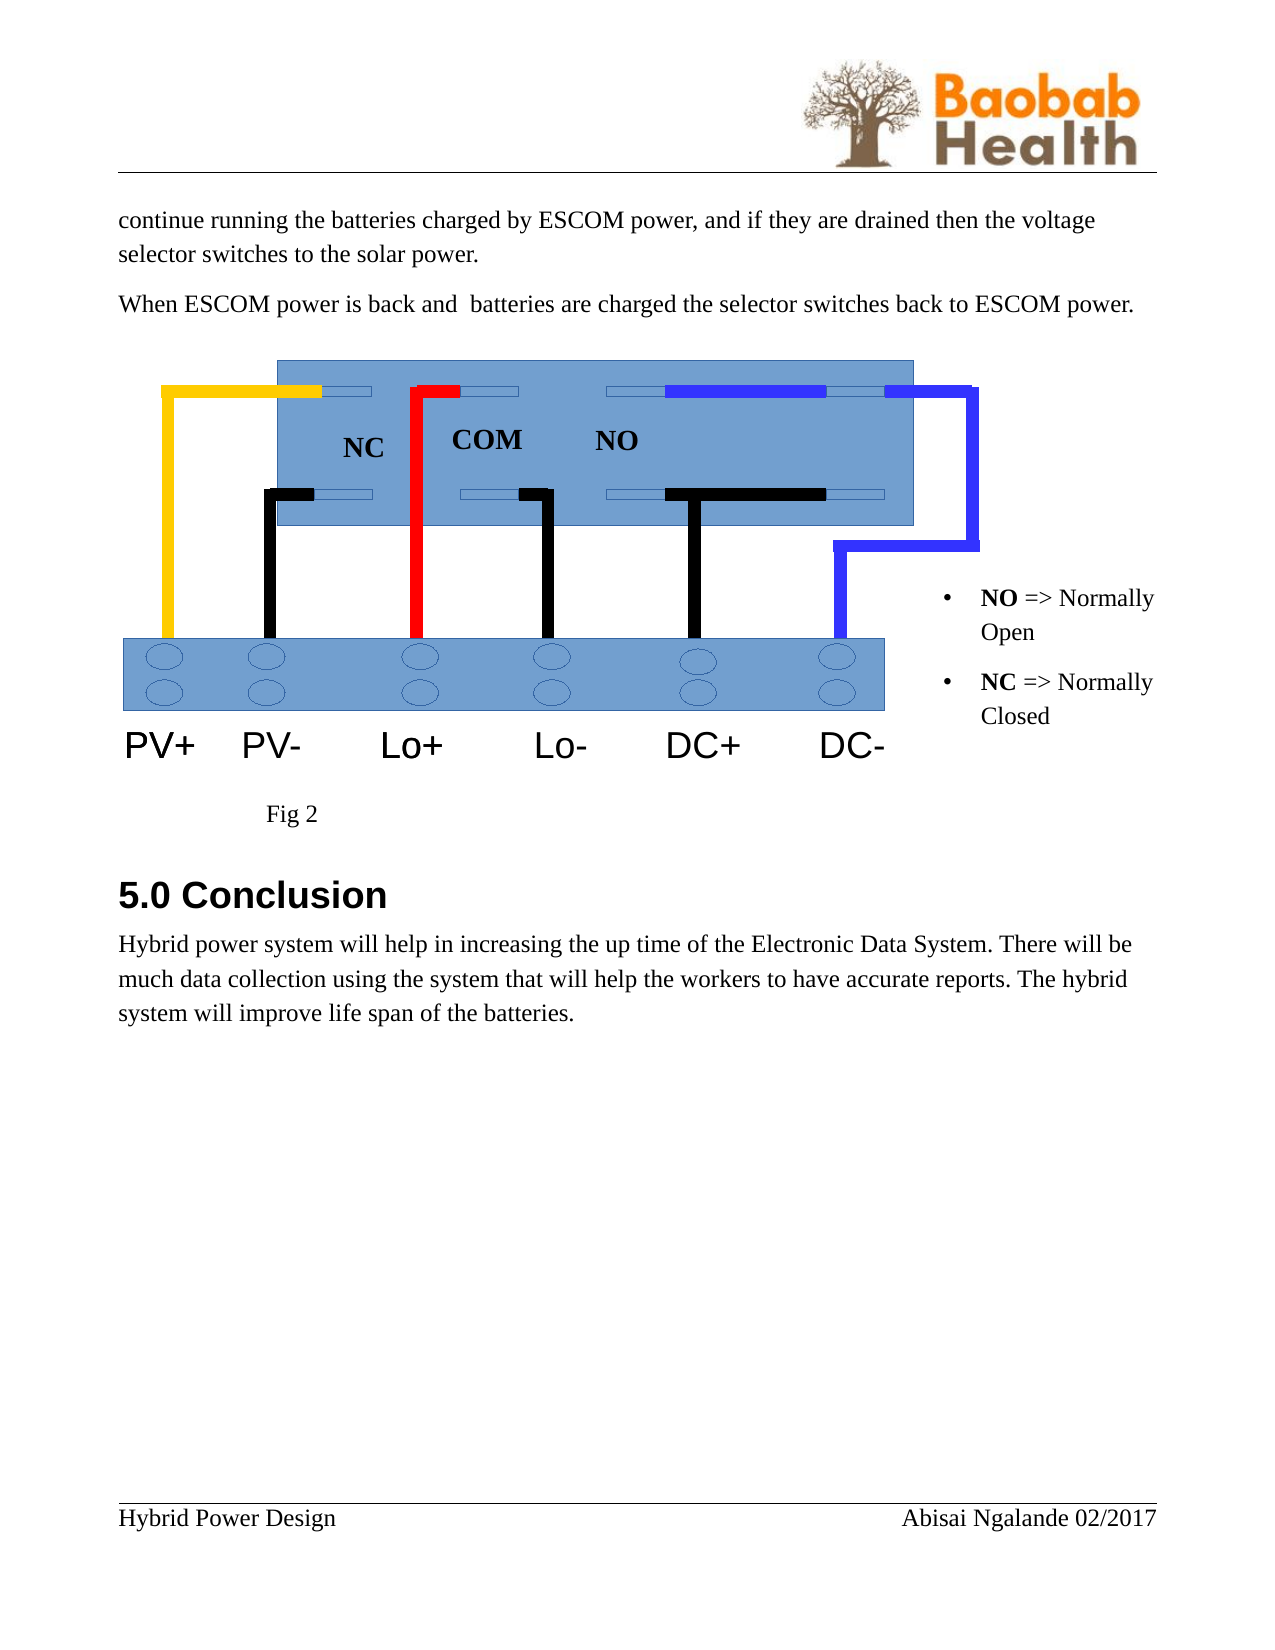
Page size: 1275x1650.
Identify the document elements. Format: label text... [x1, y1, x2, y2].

subtitle 5.0 Conclusion [118, 873, 1157, 917]
text continue running the batteries charged by ESCOM power, and if they are drained then the voltage selector switches to the solar power. [118, 205, 1157, 268]
picture [801, 59, 1141, 169]
text Fig 2 [118, 799, 1157, 828]
list NO => Normally Open [943, 583, 1157, 646]
text Hybrid power system will help in increasing the up time of the Electronic Data System. There will be much data collection using the system that will help the workers to have accurate reports. The hybrid system will improve life span of the batteries. [118, 929, 1157, 1027]
list NC => Normally Closed [943, 667, 1157, 730]
text When ESCOM power is back and batteries are charged the selector switches back to ESCOM power. [118, 289, 1157, 317]
